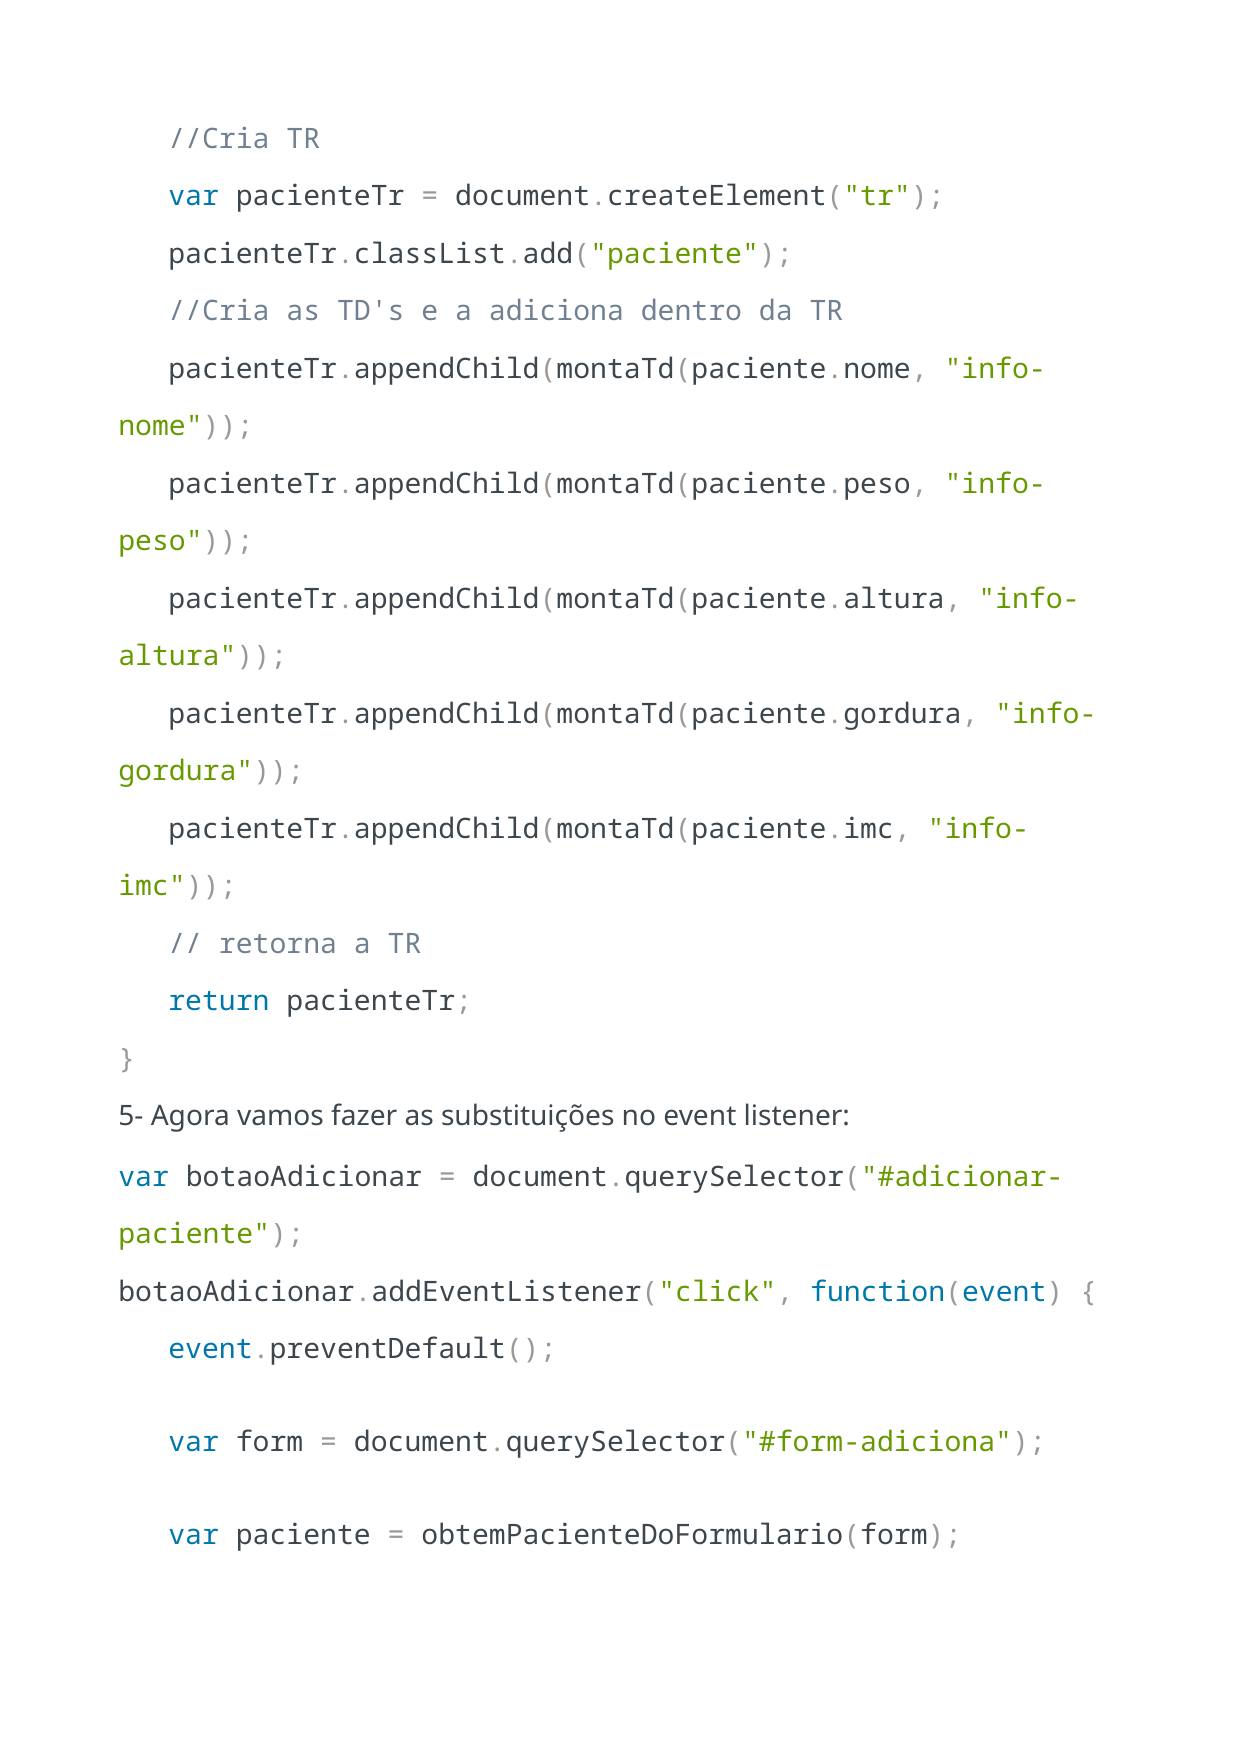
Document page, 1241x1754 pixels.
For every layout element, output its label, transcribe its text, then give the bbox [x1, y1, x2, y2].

text var form = document.querySelector("#form-adiciona"); [118, 1422, 1122, 1460]
text //Cria TR [118, 118, 1122, 156]
text pacienteTr.appendChild(montaTd(paciente.gordura, "info-gordura")); [118, 693, 1122, 789]
text // retorna a TR [118, 923, 1122, 961]
text pacienteTr.classList.add("paciente"); [118, 233, 1122, 271]
text var botaoAdicionar = document.querySelector("#adicionar-paciente"); [118, 1156, 1122, 1252]
text var pacienteTr = document.createElement("tr"); [118, 176, 1122, 214]
text 5- Agora vamos fazer as substituições no event listener: [118, 1096, 1122, 1134]
text pacienteTr.appendChild(montaTd(paciente.nome, "info-nome")); [118, 348, 1122, 444]
text } [118, 1038, 1122, 1076]
text var paciente = obtemPacienteDoFormulario(form); [118, 1514, 1122, 1553]
text return pacienteTr; [118, 981, 1122, 1019]
text botaoAdicionar.addEventListener("click", function(event) { [118, 1271, 1122, 1309]
text //Cria as TD's e a adiciona dentro da TR [118, 291, 1122, 329]
text pacienteTr.appendChild(montaTd(paciente.altura, "info-altura")); [118, 578, 1122, 674]
text pacienteTr.appendChild(montaTd(paciente.imc, "info-imc")); [118, 808, 1122, 904]
text pacienteTr.appendChild(montaTd(paciente.peso, "info-peso")); [118, 463, 1122, 559]
text event.preventDefault(); [118, 1329, 1122, 1367]
